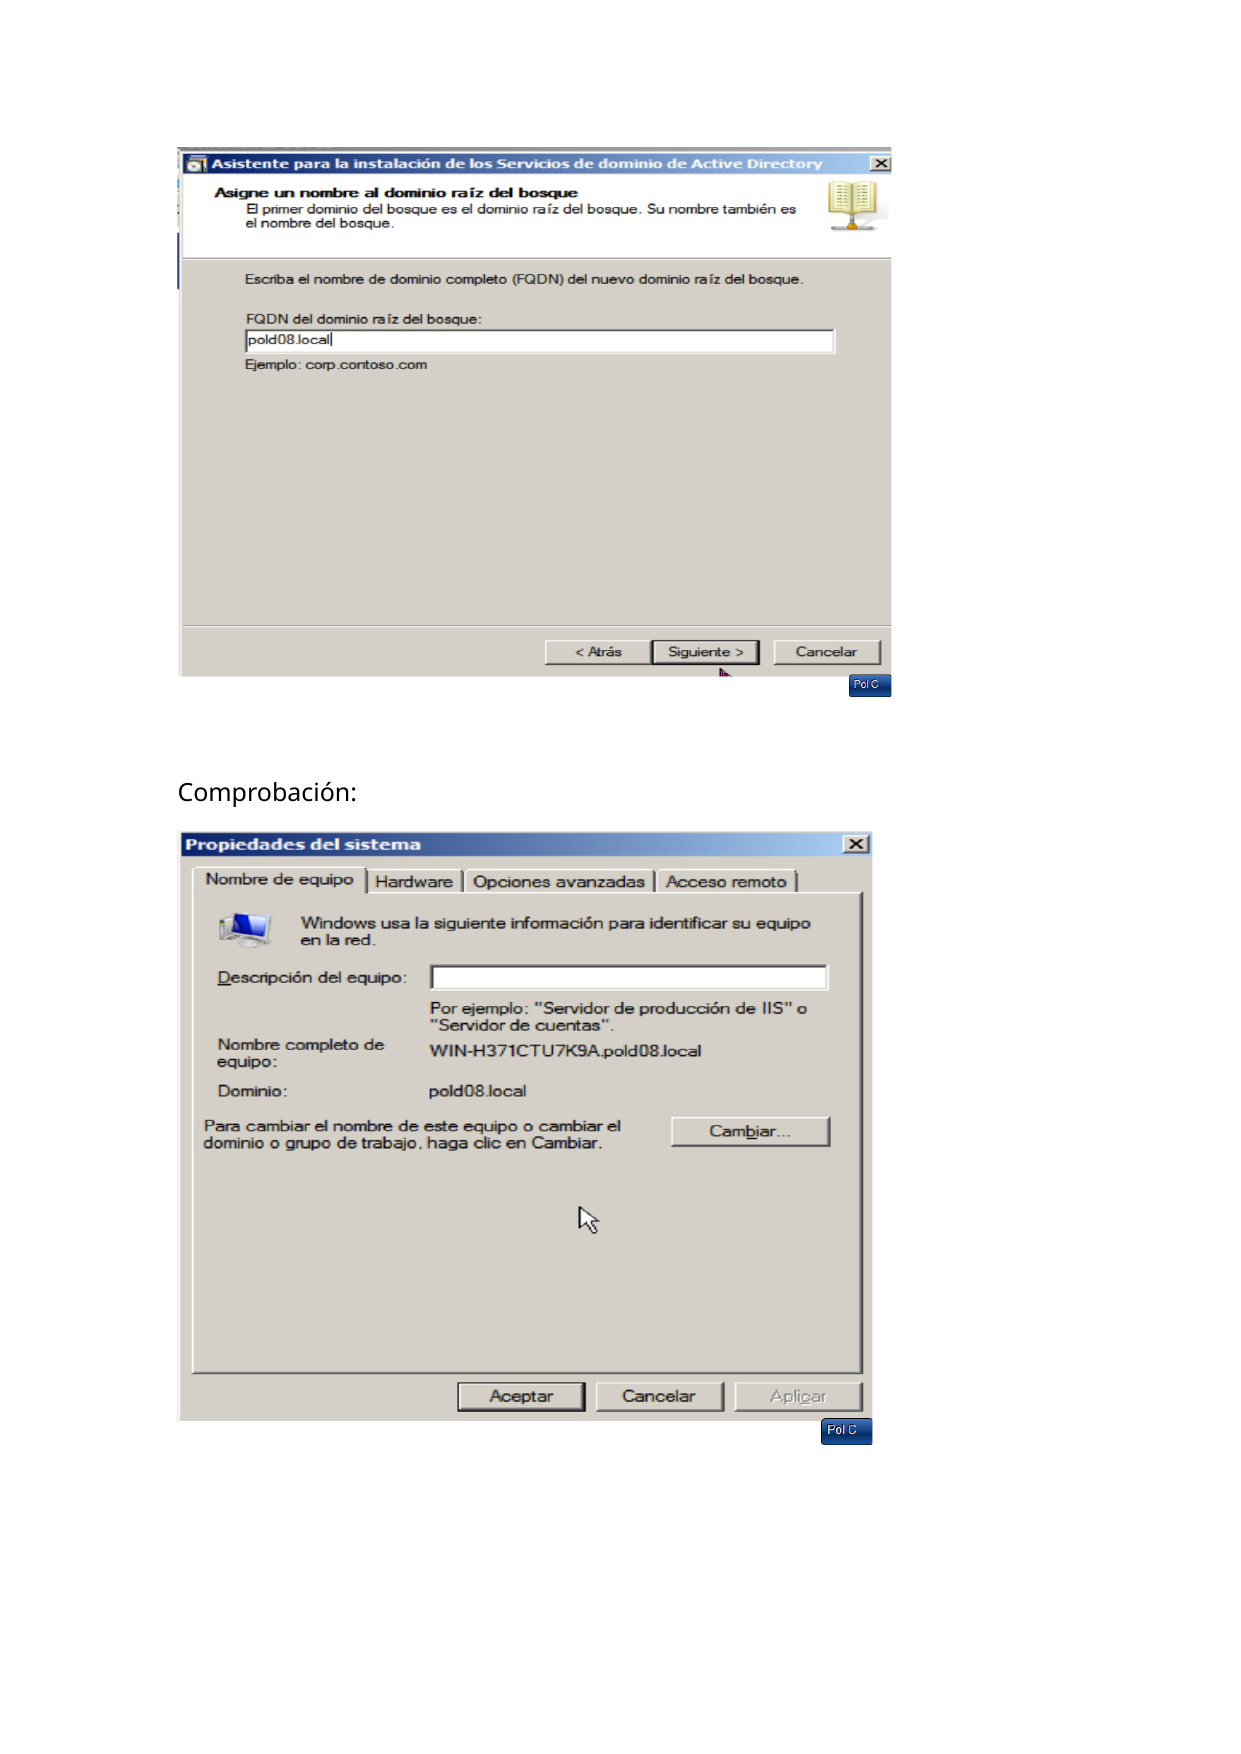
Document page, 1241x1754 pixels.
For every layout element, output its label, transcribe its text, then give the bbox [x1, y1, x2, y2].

text Comprobación: [177, 774, 1063, 809]
